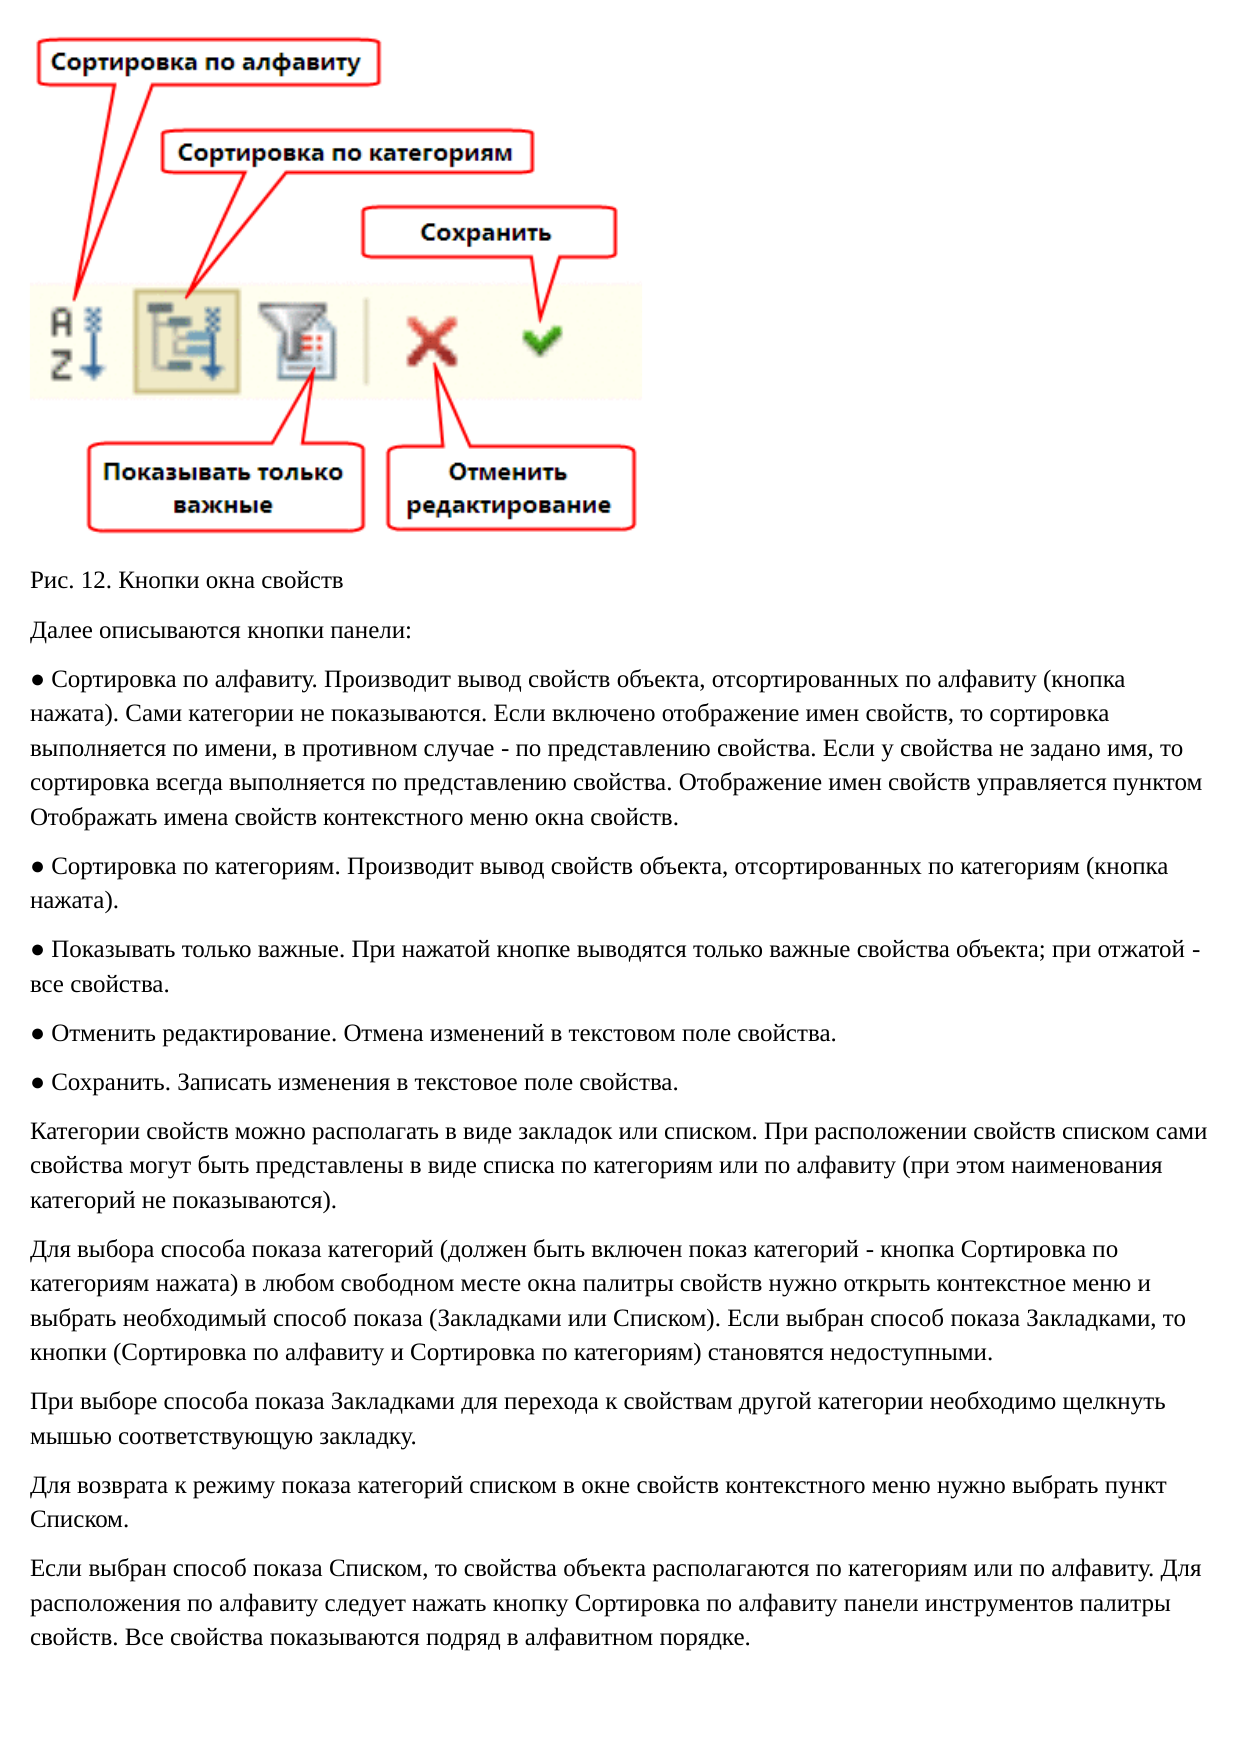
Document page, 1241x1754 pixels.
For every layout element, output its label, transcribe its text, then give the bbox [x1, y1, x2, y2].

text Если выбран способ показа Списком, то свойства объекта располагаются по категориям или по алфавиту. Для расположения по алфавиту следует нажать кнопку Сортировка по алфавиту панели инструментов палитры свойств. Все свойства показываются подряд в алфавитном порядке. [30, 1553, 1211, 1651]
text Далее описываются кнопки панели: [30, 615, 1211, 643]
text Рис. 12. Кнопки окна свойств [30, 566, 1211, 594]
text ● Сохранить. Записать изменения в текстовое поле свойства. [30, 1067, 1211, 1096]
text ● Отменить редактирование. Отмена изменений в текстовом поле свойства. [30, 1018, 1211, 1047]
text ● Сортировка по категориям. Производит вывод свойств объекта, отсортированных по категориям (кнопка нажата). [30, 851, 1211, 914]
picture [29, 28, 643, 546]
text Для возврата к режиму показа категорий списком в окне свойств контекстного меню нужно выбрать пункт Списком. [30, 1470, 1211, 1533]
text ● Сортировка по алфавиту. Производит вывод свойств объекта, отсортированных по алфавиту (кнопка нажата). Сами категории не показываются. Если включено отображение имен свойств, то сортировка выполняется по имени, в противном случае ‑ по представлению свойства. Если у свойства не задано имя, то сортировка всегда выполняется по представлению свойства. Отображение имен свойств управляется пунктом Отображать имена свойств контекстного меню окна свойств. [30, 664, 1211, 830]
text ● Показывать только важные. При нажатой кнопке выводятся только важные свойства объекта; при отжатой ‑ все свойства. [30, 934, 1211, 997]
text Категории свойств можно располагать в виде закладок или списком. При расположении свойств списком сами свойства могут быть представлены в виде списка по категориям или по алфавиту (при этом наименования категорий не показываются). [30, 1116, 1211, 1214]
text При выборе способа показа Закладками для перехода к свойствам другой категории необходимо щелкнуть мышью соответствующую закладку. [30, 1386, 1211, 1450]
text Для выбора способа показа категорий (должен быть включен показ категорий ‑ кнопка Сортировка по категориям нажата) в любом свободном месте окна палитры свойств нужно открыть контекстное меню и выбрать необходимый способ показа (Закладками или Списком). Если выбран способ показа Закладками, то кнопки (Сортировка по алфавиту и Сортировка по категориям) становятся недоступными. [30, 1234, 1211, 1366]
